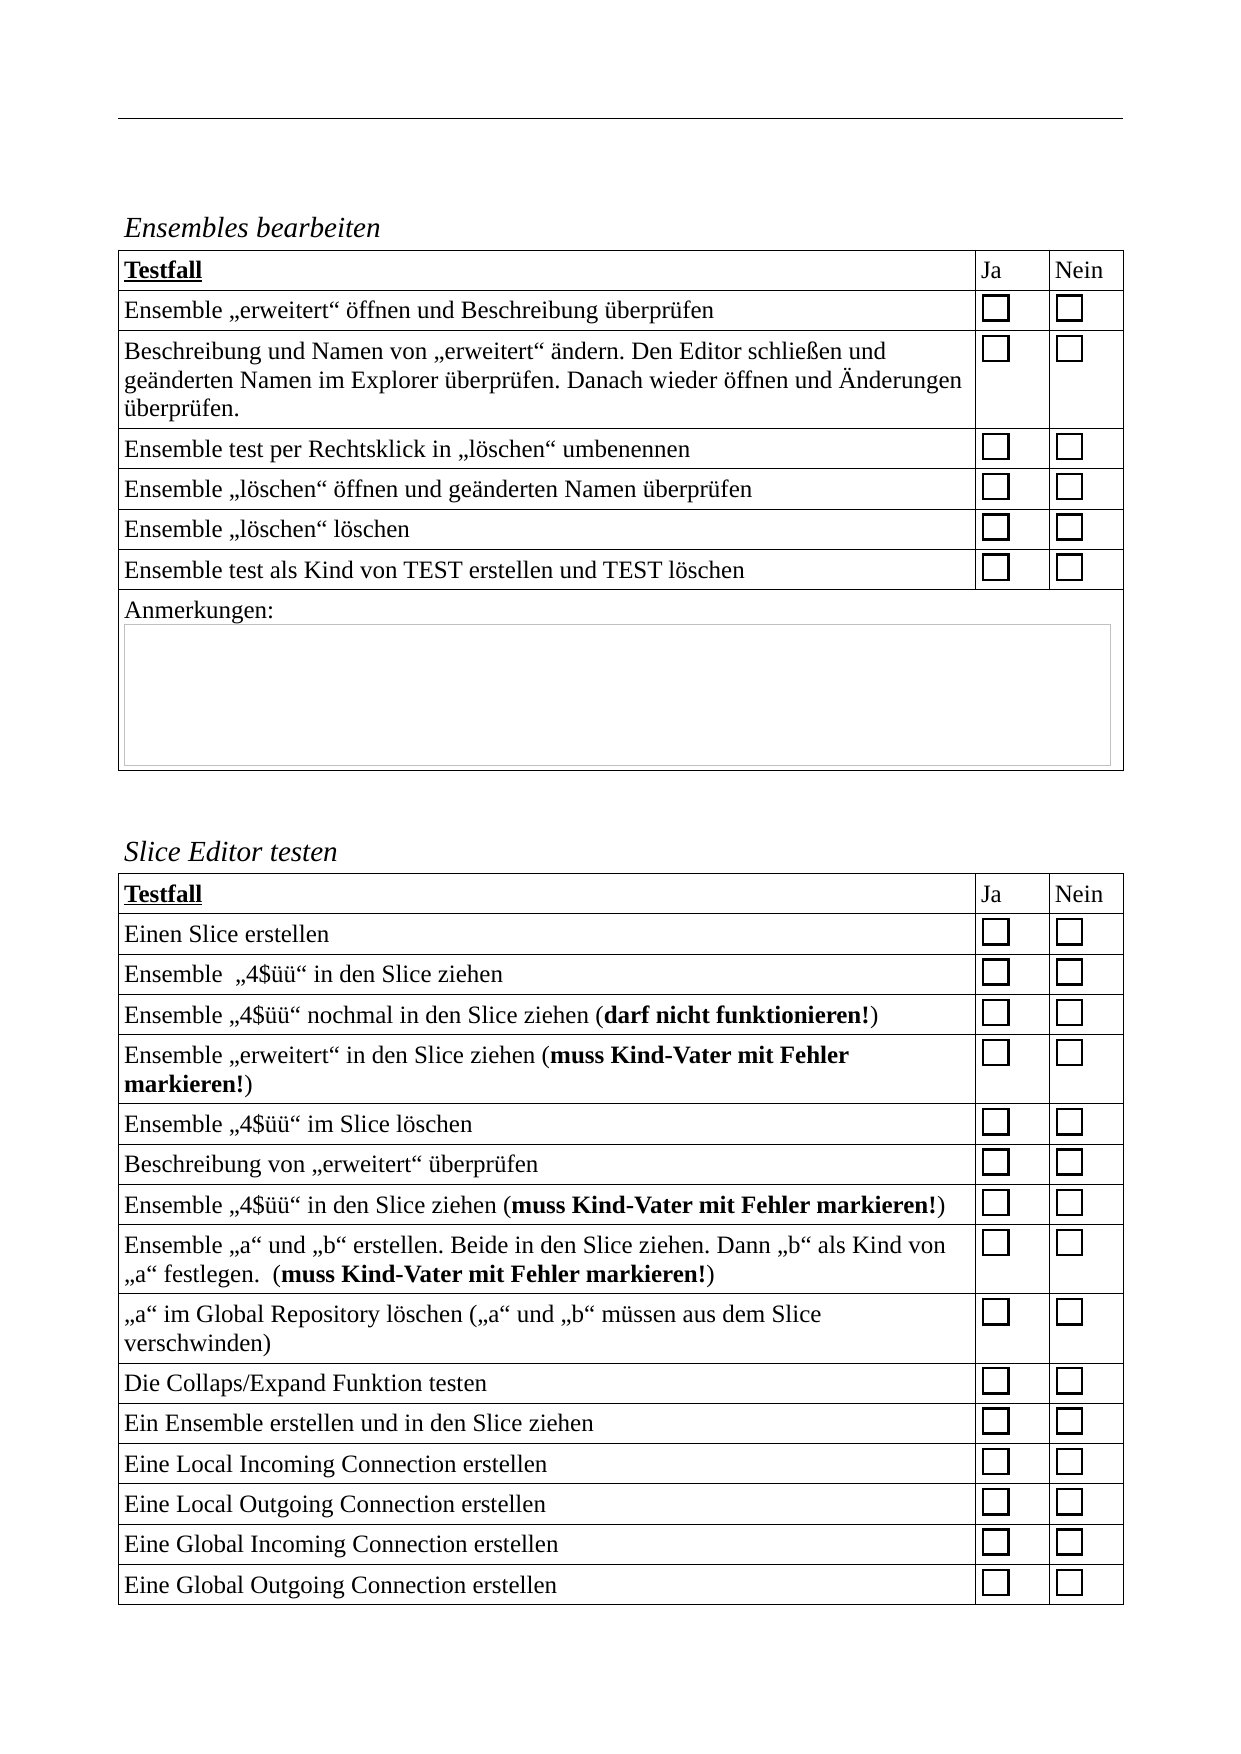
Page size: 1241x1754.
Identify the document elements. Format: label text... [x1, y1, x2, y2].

table_cell [1050, 291, 1123, 330]
table_cell [976, 1104, 1049, 1144]
table_cell Ensemble „löschen“ löschen [119, 510, 975, 549]
table_cell Beschreibung und Namen von „erweitert“ ändern. Den Editor schließen und geänderten Namen im Explorer überprüfen. Danach wieder öffnen und Änderungen überprüfen. [119, 331, 975, 428]
table_cell [1050, 331, 1123, 428]
table_cell [1050, 914, 1123, 954]
table_cell [1050, 1444, 1123, 1483]
table_cell Ensemble test per Rechtsklick in „löschen“ umbenennen [119, 429, 975, 468]
table_cell [1050, 510, 1123, 549]
table_cell [976, 331, 1049, 428]
table_cell Nein [1050, 251, 1123, 290]
table_cell [976, 955, 1049, 994]
table_cell [1050, 429, 1123, 468]
table_cell [1050, 1484, 1123, 1524]
table_cell [976, 1444, 1049, 1483]
table_cell [976, 1484, 1049, 1524]
table_cell Eine Local Incoming Connection erstellen [119, 1444, 975, 1483]
table_cell [976, 914, 1049, 954]
table_cell [976, 1225, 1049, 1293]
table_cell Nein [1050, 874, 1123, 913]
table_cell [976, 1294, 1049, 1362]
table_cell Ensemble „a“ und „b“ erstellen. Beide in den Slice ziehen. Dann „b“ als Kind von „a“ festlegen. (muss Kind-Vater mit Fehler markieren!) [119, 1225, 975, 1293]
table_cell [976, 1145, 1049, 1184]
table_cell [976, 1525, 1049, 1564]
table_cell [1050, 1225, 1123, 1293]
table_cell [1050, 1185, 1123, 1224]
table_cell Slice Editor testen [118, 771, 1123, 873]
table_cell [976, 291, 1049, 330]
table_cell Ensemble „4$üü“ in den Slice ziehen [119, 955, 975, 994]
table_cell Ensemble „löschen“ öffnen und geänderten Namen überprüfen [119, 469, 975, 508]
table_cell Anmerkungen: [119, 590, 1123, 770]
table_cell Die Collaps/Expand Funktion testen [119, 1364, 975, 1403]
table_cell [1050, 1404, 1123, 1443]
table_cell Beschreibung von „erweitert“ überprüfen [119, 1145, 975, 1184]
table_cell [976, 1404, 1049, 1443]
table_cell [1050, 995, 1123, 1034]
table_cell [976, 469, 1049, 508]
table_cell [976, 510, 1049, 549]
table_cell „a“ im Global Repository löschen („a“ und „b“ müssen aus dem Slice verschwinden) [119, 1294, 975, 1362]
table_cell Ensemble test als Kind von TEST erstellen und TEST löschen [119, 550, 975, 589]
table_cell Ensemble „4$üü“ in den Slice ziehen (muss Kind-Vater mit Fehler markieren!) [119, 1185, 975, 1224]
table_cell [1050, 1294, 1123, 1362]
table_cell Ja [976, 251, 1049, 290]
table_cell [1050, 550, 1123, 589]
table_cell Eine Global Outgoing Connection erstellen [119, 1565, 975, 1604]
table_cell [1050, 1145, 1123, 1184]
table_cell [1050, 1104, 1123, 1144]
table_cell [976, 1035, 1049, 1103]
table_cell Ensemble „erweitert“ öffnen und Beschreibung überprüfen [119, 291, 975, 330]
table_cell [976, 995, 1049, 1034]
table_cell [1050, 955, 1123, 994]
table_cell [1050, 1525, 1123, 1564]
table_cell [1050, 1035, 1123, 1103]
table_cell Eine Global Incoming Connection erstellen [119, 1525, 975, 1564]
table_cell [976, 1565, 1049, 1604]
table_cell Eine Local Outgoing Connection erstellen [119, 1484, 975, 1524]
table_cell Ja [976, 874, 1049, 913]
table_cell [1050, 469, 1123, 508]
table_cell Ensemble „4$üü“ nochmal in den Slice ziehen (darf nicht funktionieren!) [119, 995, 975, 1034]
table_cell Ensemble „erweitert“ in den Slice ziehen (muss Kind-Vater mit Fehler markieren!) [119, 1035, 975, 1103]
table_cell [976, 429, 1049, 468]
table_cell [976, 1185, 1049, 1224]
table_cell Einen Slice erstellen [119, 914, 975, 954]
table_cell Ensembles bearbeiten [118, 119, 1123, 249]
table_cell Ensemble „4$üü“ im Slice löschen [119, 1104, 975, 1144]
table_cell [1050, 1364, 1123, 1403]
table_cell Ein Ensemble erstellen und in den Slice ziehen [119, 1404, 975, 1443]
table_cell [976, 550, 1049, 589]
table_cell Testfall [119, 874, 975, 913]
table_cell [1050, 1565, 1123, 1604]
table_cell Testfall [119, 251, 975, 290]
table_cell [976, 1364, 1049, 1403]
